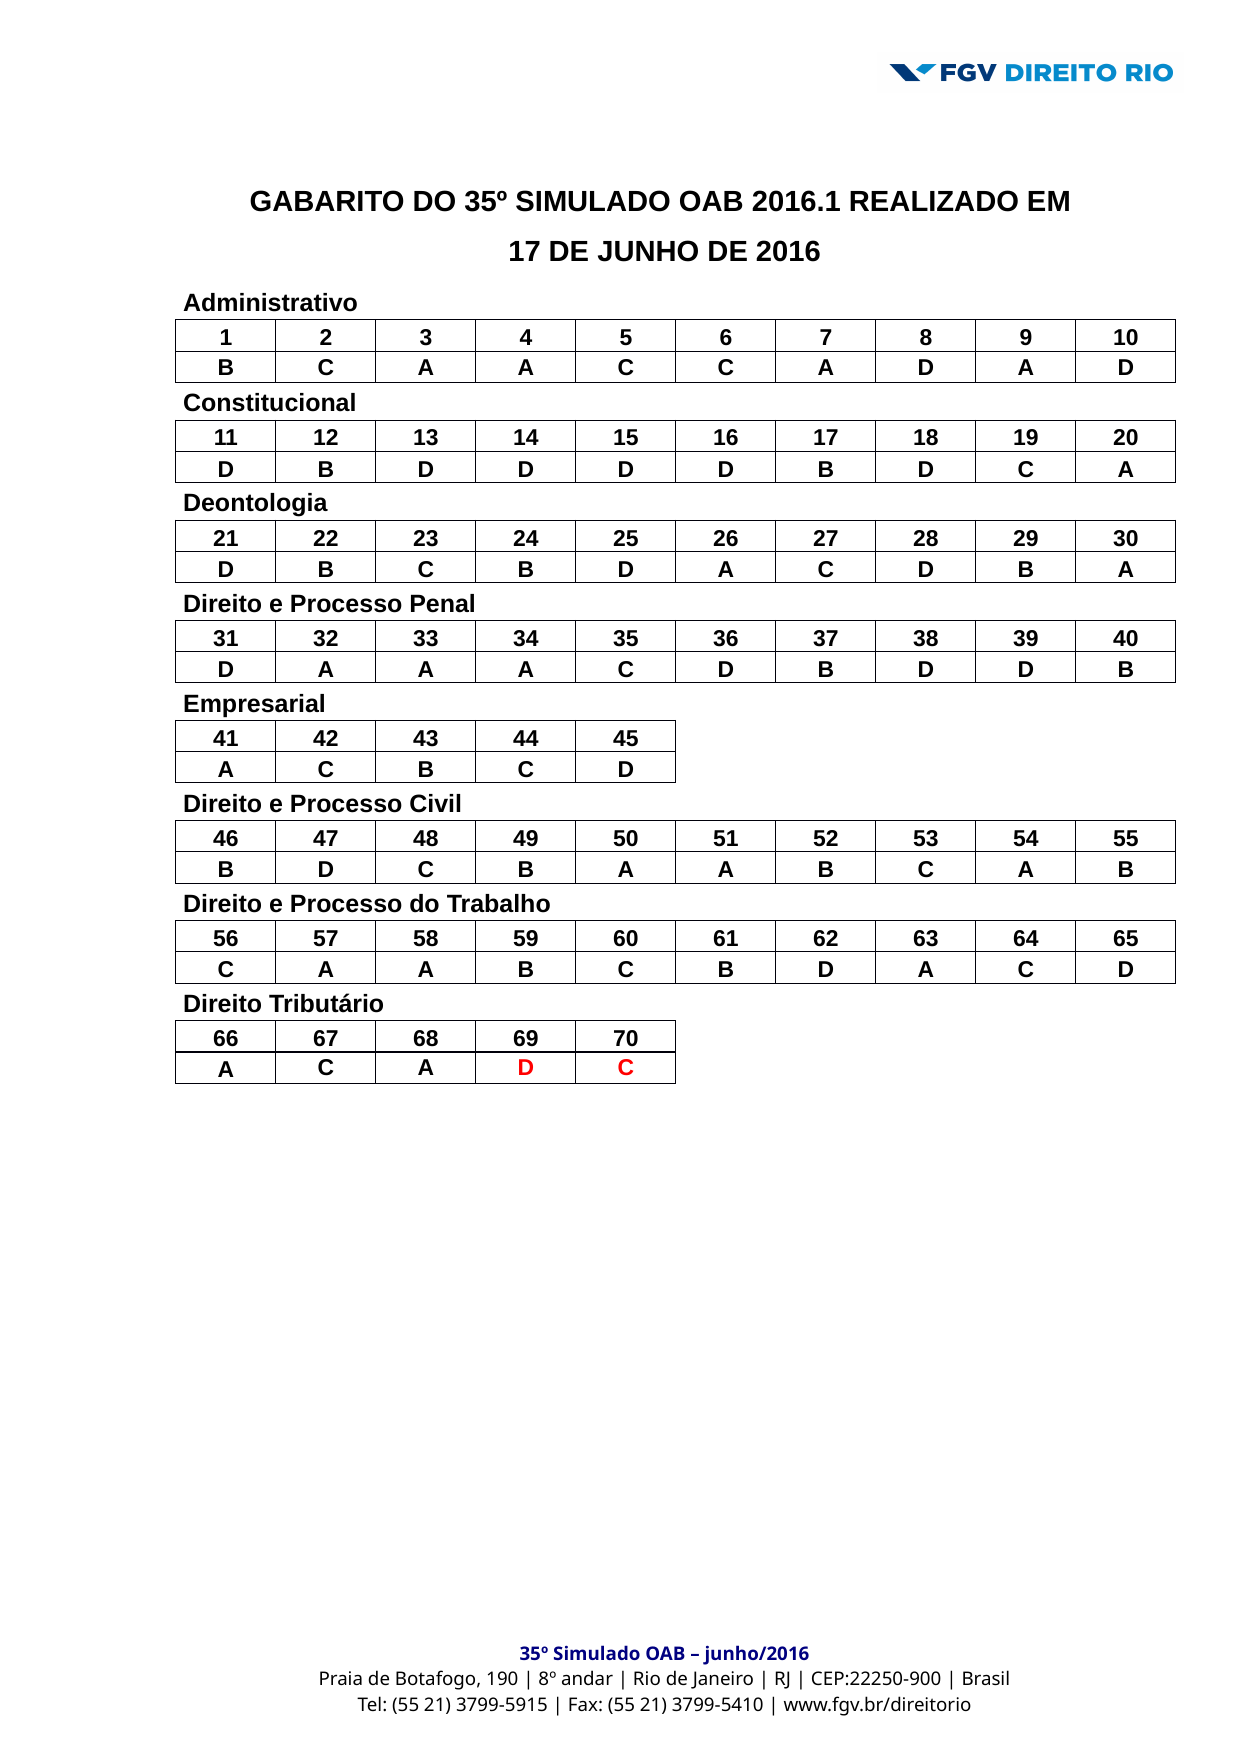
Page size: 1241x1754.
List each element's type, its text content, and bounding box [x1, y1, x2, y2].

table_cell Direito e Processo Civil [176, 785, 476, 817]
table_cell [1076, 685, 1176, 717]
table_cell D [676, 452, 775, 482]
table_cell [676, 985, 776, 1018]
table_cell [376, 384, 476, 417]
table_cell A [376, 352, 475, 382]
table_cell 70 [576, 1021, 675, 1051]
table_cell [776, 484, 876, 517]
table_cell A [276, 952, 375, 982]
table_cell 20 [1076, 421, 1175, 451]
table_cell D [1076, 952, 1175, 982]
table_cell [876, 585, 976, 617]
table_cell 40 [1076, 621, 1175, 651]
table_cell [776, 384, 876, 417]
table_header [576, 284, 676, 317]
table_cell 54 [976, 821, 1075, 851]
table_cell B [376, 752, 475, 782]
table_header [676, 284, 776, 317]
table_cell 26 [676, 521, 775, 551]
table_cell 44 [476, 721, 575, 751]
table_header [476, 284, 576, 317]
table_header [376, 284, 476, 317]
table_cell 39 [976, 621, 1075, 651]
table_cell D [476, 1053, 575, 1083]
table_cell 66 [176, 1021, 275, 1051]
table_header [976, 284, 1076, 317]
table_cell Deontologia [176, 484, 376, 517]
table_cell [976, 384, 1076, 417]
table_cell B [476, 852, 575, 882]
table_cell 18 [876, 421, 975, 451]
table_cell D [176, 552, 275, 582]
table_cell A [376, 1053, 475, 1083]
table_cell 64 [976, 921, 1075, 951]
table_cell 51 [676, 821, 775, 851]
table_cell [576, 685, 676, 717]
table_cell [476, 985, 576, 1018]
table_cell 10 [1076, 320, 1175, 351]
table_cell [976, 585, 1076, 617]
table_cell 37 [776, 621, 875, 651]
table_cell 56 [176, 921, 275, 951]
table_cell Empresarial [176, 685, 376, 717]
table_cell 36 [676, 621, 775, 651]
table_cell 24 [476, 521, 575, 551]
table_cell 3 [376, 320, 475, 351]
table_cell [876, 1020, 976, 1051]
table_cell [576, 484, 676, 517]
table_cell [776, 720, 876, 751]
table_cell [876, 1051, 976, 1083]
table_cell B [776, 652, 875, 682]
table_cell [576, 985, 676, 1018]
table_cell [376, 484, 476, 517]
table_cell [1076, 484, 1176, 517]
table_cell 25 [576, 521, 675, 551]
table_cell [476, 685, 576, 717]
table_cell [476, 785, 576, 817]
table_cell C [876, 852, 975, 882]
table_cell 46 [176, 821, 275, 851]
table_cell A [476, 352, 575, 382]
table_cell 61 [676, 921, 775, 951]
table_cell A [976, 352, 1075, 382]
table_cell 67 [276, 1021, 375, 1051]
table_cell C [676, 352, 775, 382]
table_cell 4 [476, 320, 575, 351]
table_cell 63 [876, 921, 975, 951]
table_cell 15 [576, 421, 675, 451]
table_cell A [276, 652, 375, 682]
table_header [776, 284, 876, 317]
table_cell [376, 685, 476, 717]
table_cell B [1076, 852, 1175, 882]
table_cell D [576, 452, 675, 482]
table_cell [876, 720, 976, 751]
table_cell B [176, 852, 275, 882]
table_cell A [376, 952, 475, 982]
text 17 DE JUNHO DE 2016 [177, 234, 1152, 267]
table_cell [576, 585, 676, 617]
picture [877, 52, 1185, 93]
table_cell [676, 585, 776, 617]
table_header Administrativo [176, 284, 376, 317]
table_cell B [776, 852, 875, 882]
table_cell [876, 384, 976, 417]
table_cell D [1076, 352, 1175, 382]
table_cell C [376, 852, 475, 882]
table_cell 34 [476, 621, 575, 651]
table_cell C [276, 1053, 375, 1083]
table_cell A [476, 652, 575, 682]
table_cell 13 [376, 421, 475, 451]
table_cell 55 [1076, 821, 1175, 851]
table_cell 62 [776, 921, 875, 951]
table_cell 19 [976, 421, 1075, 451]
table_cell C [176, 952, 275, 982]
table_cell A [876, 952, 975, 982]
table_cell 28 [876, 521, 975, 551]
table_cell [476, 384, 576, 417]
table_cell [1076, 1051, 1176, 1083]
table_cell [576, 785, 676, 817]
table_cell 23 [376, 521, 475, 551]
table_cell A [176, 752, 275, 782]
table_cell A [676, 552, 775, 582]
table_cell [476, 484, 576, 517]
table_cell D [876, 652, 975, 682]
table_cell [576, 384, 676, 417]
table_cell A [776, 352, 875, 382]
table_cell [876, 785, 976, 817]
table_cell 11 [176, 421, 275, 451]
table_cell 43 [376, 721, 475, 751]
table_cell Constitucional [176, 384, 376, 417]
table_cell D [876, 552, 975, 582]
table_cell [976, 985, 1076, 1018]
table_cell 1 [176, 320, 275, 351]
table_cell 38 [876, 621, 975, 651]
table_cell C [576, 352, 675, 382]
text GABARITO DO 35º SIMULADO OAB 2016.1 REALIZADO EM [177, 183, 1152, 217]
table_cell 29 [976, 521, 1075, 551]
table_cell [676, 885, 776, 918]
table_cell A [676, 852, 775, 882]
table_cell 27 [776, 521, 875, 551]
table_cell [976, 484, 1076, 517]
table_cell [676, 720, 776, 751]
table_cell 59 [476, 921, 575, 951]
table_cell 47 [276, 821, 375, 851]
table_cell [876, 985, 976, 1018]
table_cell [1076, 751, 1176, 782]
table_cell D [776, 952, 875, 982]
table_cell 32 [276, 621, 375, 651]
table_cell 58 [376, 921, 475, 951]
table_cell D [976, 652, 1075, 682]
table_cell D [176, 652, 275, 682]
table_cell C [976, 452, 1075, 482]
table_cell 2 [276, 320, 375, 351]
table_cell 42 [276, 721, 375, 751]
table_cell D [176, 452, 275, 482]
table_cell A [376, 652, 475, 682]
table_cell 53 [876, 821, 975, 851]
table_cell C [276, 352, 375, 382]
table_cell A [1076, 452, 1175, 482]
table_cell [776, 1020, 876, 1051]
table_cell [776, 1051, 876, 1083]
table_cell 6 [676, 320, 775, 351]
table_cell C [576, 952, 675, 982]
table_cell [976, 1020, 1076, 1051]
table_cell A [1076, 552, 1175, 582]
table_cell 5 [576, 320, 675, 351]
table_cell [1076, 585, 1176, 617]
table_cell [676, 1020, 776, 1051]
table_cell [676, 785, 776, 817]
table_cell 17 [776, 421, 875, 451]
table_header [876, 284, 976, 317]
table_cell [1076, 384, 1176, 417]
table_cell [676, 685, 776, 717]
table_cell 16 [676, 421, 775, 451]
table_cell 49 [476, 821, 575, 851]
table_cell 50 [576, 821, 675, 851]
table_cell [676, 1051, 776, 1083]
table_cell D [676, 652, 775, 682]
table_cell C [276, 752, 375, 782]
table_cell Direito e Processo Penal [176, 585, 576, 617]
table_cell [976, 785, 1076, 817]
table_cell [776, 885, 876, 918]
table_cell C [476, 752, 575, 782]
table_cell C [576, 652, 675, 682]
table_cell B [276, 452, 375, 482]
table_cell 9 [976, 320, 1075, 351]
table_cell 14 [476, 421, 575, 451]
table_cell D [476, 452, 575, 482]
table_cell 30 [1076, 521, 1175, 551]
table_cell A [576, 852, 675, 882]
table_cell 21 [176, 521, 275, 551]
table_cell 22 [276, 521, 375, 551]
table_cell [676, 384, 776, 417]
table_cell C [776, 552, 875, 582]
table_cell 41 [176, 721, 275, 751]
table_cell [1076, 785, 1176, 817]
table_cell 60 [576, 921, 675, 951]
table_cell [876, 751, 976, 782]
table_cell 52 [776, 821, 875, 851]
table_cell [676, 751, 776, 782]
table_cell B [476, 952, 575, 982]
table_cell [976, 685, 1076, 717]
table_cell D [376, 452, 475, 482]
table_cell 35 [576, 621, 675, 651]
table_cell Direito Tributário [176, 985, 476, 1018]
table_cell C [976, 952, 1075, 982]
table_cell 8 [876, 320, 975, 351]
table_cell [676, 484, 776, 517]
table_cell [876, 685, 976, 717]
table_cell 7 [776, 320, 875, 351]
table_cell 69 [476, 1021, 575, 1051]
table_cell B [176, 352, 275, 382]
table_cell A [176, 1053, 275, 1083]
table_cell D [576, 552, 675, 582]
table_cell D [576, 752, 675, 782]
table_cell [776, 585, 876, 617]
table_cell [776, 785, 876, 817]
table_cell D [876, 352, 975, 382]
table_cell [776, 751, 876, 782]
table_cell 48 [376, 821, 475, 851]
table_cell [1076, 1020, 1176, 1051]
table_cell [976, 720, 1076, 751]
table_cell [576, 885, 676, 918]
table_cell C [376, 552, 475, 582]
table_cell 57 [276, 921, 375, 951]
table_cell [1076, 885, 1176, 918]
table_cell B [776, 452, 875, 482]
table_cell [776, 985, 876, 1018]
table_cell [976, 885, 1076, 918]
table_cell B [676, 952, 775, 982]
table_cell [776, 685, 876, 717]
table_cell Direito e Processo do Trabalho [176, 885, 576, 918]
table_cell B [976, 552, 1075, 582]
table_cell 68 [376, 1021, 475, 1051]
table_cell [1076, 720, 1176, 751]
table_cell B [276, 552, 375, 582]
table_cell 45 [576, 721, 675, 751]
table_cell D [276, 852, 375, 882]
table_header [1076, 284, 1176, 317]
table_cell [876, 885, 976, 918]
table_cell 31 [176, 621, 275, 651]
table_cell C [576, 1053, 675, 1083]
table_cell [876, 484, 976, 517]
table_cell A [976, 852, 1075, 882]
table_cell B [1076, 652, 1175, 682]
table_cell 33 [376, 621, 475, 651]
table_cell [976, 1051, 1076, 1083]
table_cell D [876, 452, 975, 482]
table_cell 12 [276, 421, 375, 451]
table_cell 65 [1076, 921, 1175, 951]
table_cell B [476, 552, 575, 582]
table_cell [1076, 985, 1176, 1018]
table_cell [976, 751, 1076, 782]
